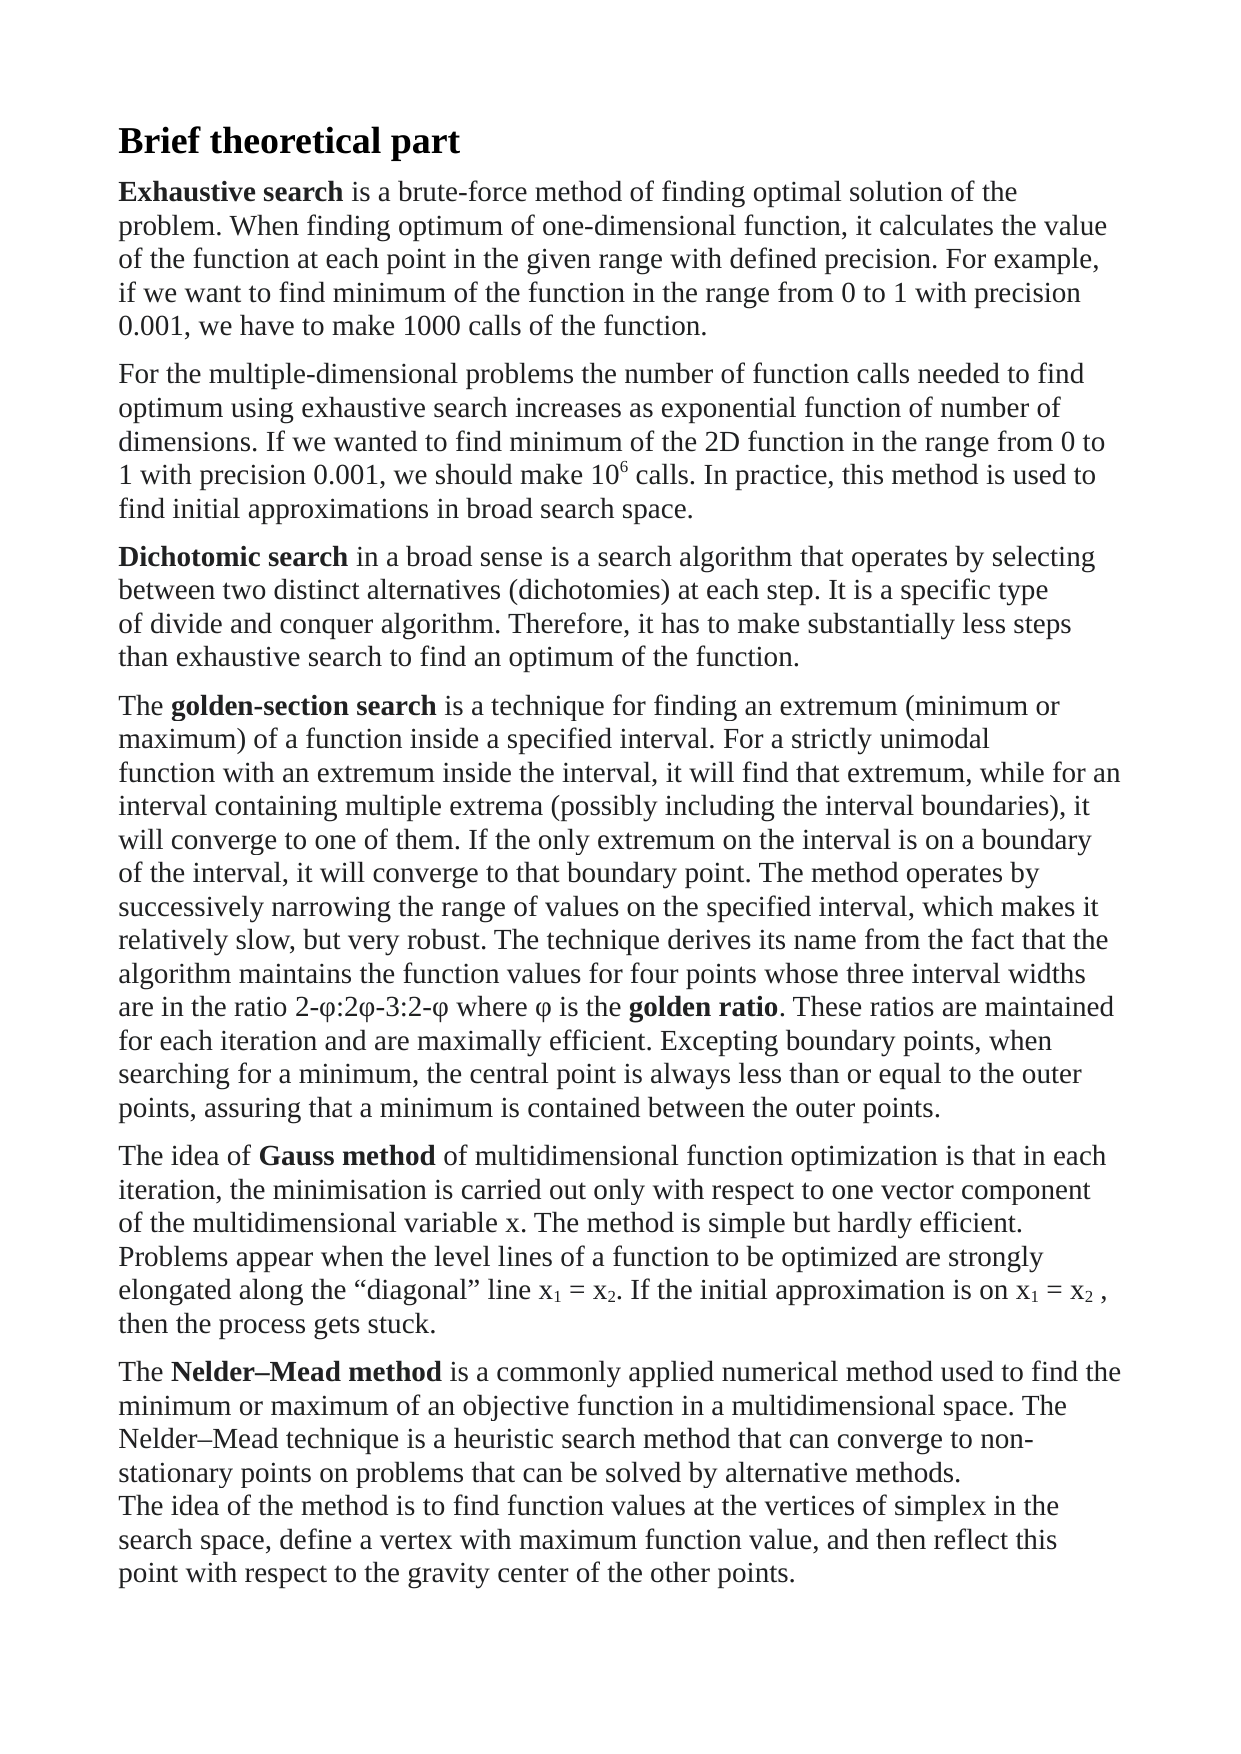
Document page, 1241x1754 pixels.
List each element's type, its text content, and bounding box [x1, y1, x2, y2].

subtitle Brief theoretical part [118, 118, 1122, 162]
text Exhaustive search is a brute-force method of finding optimal solution of the problem. When finding optimum of one-dimensional function, it calculates the value of the function at each point in the given range with defined precision. For example, if we want to find minimum of the function in the range from 0 to 1 with precision 0.001, we have to make 1000 calls of the function. [118, 174, 1122, 342]
text The golden-section search is a technique for finding an extremum (minimum or maximum) of a function inside a specified interval. For a strictly unimodal function with an extremum inside the interval, it will find that extremum, while for an interval containing multiple extrema (possibly including the interval boundaries), it will converge to one of them. If the only extremum on the interval is on a boundary of the interval, it will converge to that boundary point. The method operates by successively narrowing the range of values on the specified interval, which makes it relatively slow, but very robust. The technique derives its name from the fact that the algorithm maintains the function values for four points whose three interval widths are in the ratio 2-φ:2φ-3:2-φ where φ is the golden ratio. These ratios are maintained for each iteration and are maximally efficient. Excepting boundary points, when searching for a minimum, the central point is always less than or equal to the outer points, assuring that a minimum is contained between the outer points. [118, 688, 1122, 1124]
text The idea of the method is to find function values at the vertices of simplex in the search space, define a vertex with maximum function value, and then reflect this point with respect to the gravity center of the other points. [118, 1488, 1122, 1589]
text For the multiple-dimensional problems the number of function calls needed to find optimum using exhaustive search increases as exponential function of number of dimensions. If we wanted to find minimum of the 2D function in the range from 0 to 1 with precision 0.001, we should make 106 calls. In practice, this method is used to find initial approximations in broad search space. [118, 357, 1122, 524]
text The Nelder–Mead method is a commonly applied numerical method used to find the minimum or maximum of an objective function in a multidimensional space. The Nelder–Mead technique is a heuristic search method that can converge to non-stationary points on problems that can be solved by alternative methods. [118, 1354, 1122, 1488]
text Dichotomic search in a broad sense is a search algorithm that operates by selecting between two distinct alternatives (dichotomies) at each step. It is a specific type of divide and conquer algorithm. Therefore, it has to make substantially less steps than exhaustive search to find an optimum of the function. [118, 539, 1122, 673]
text The idea of Gauss method of multidimensional function optimization is that in each iteration, the minimisation is carried out only with respect to one vector component of the multidimensional variable x. The method is simple but hardly efficient. Problems appear when the level lines of a function to be optimized are strongly elongated along the “diagonal” line x1 = x2. If the initial approximation is on x1 = x2 , then the process gets stuck. [118, 1138, 1122, 1339]
